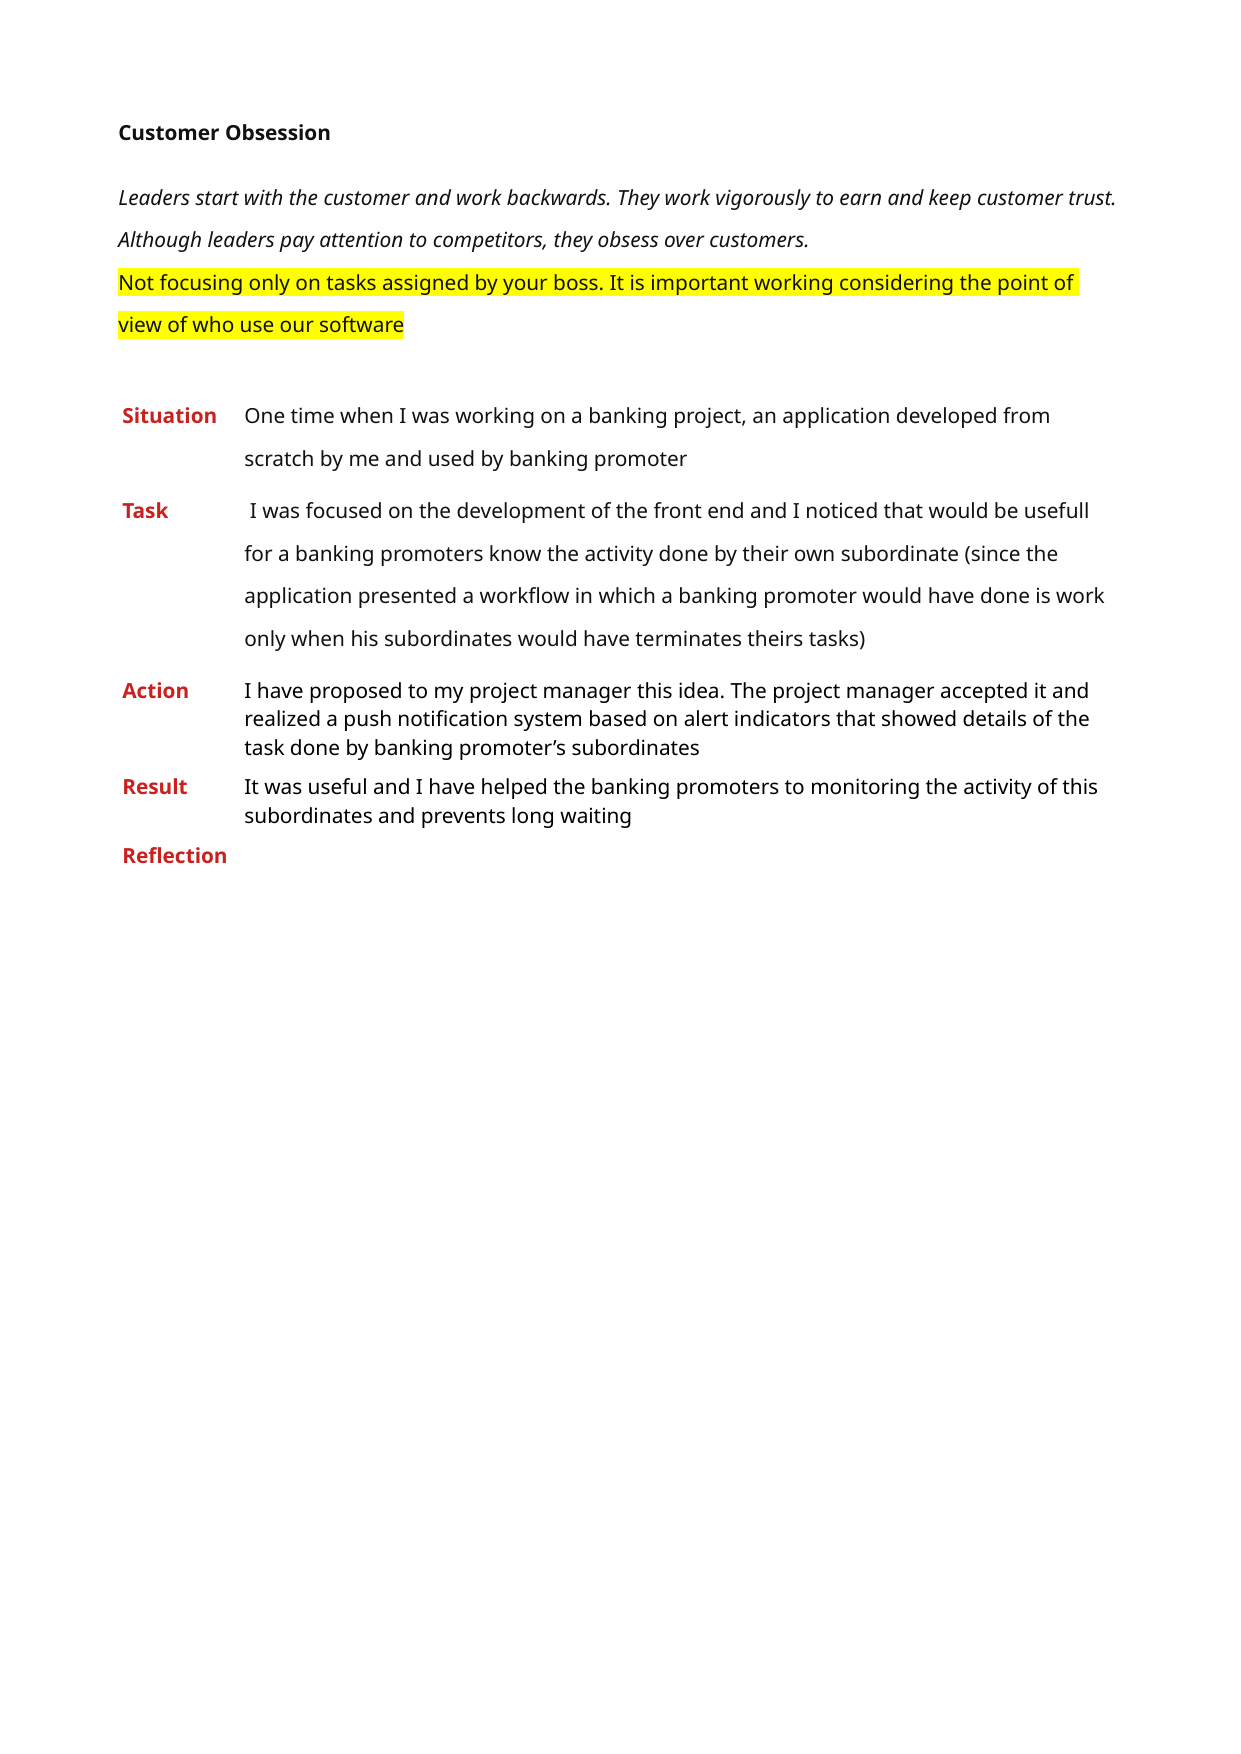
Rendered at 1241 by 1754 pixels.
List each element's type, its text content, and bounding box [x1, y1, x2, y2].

subtitle Customer Obsession [118, 118, 1122, 147]
table_cell [238, 835, 1122, 887]
table_cell Reflection [116, 835, 238, 887]
table_cell Task [116, 490, 238, 670]
table_cell I have proposed to my project manager this idea. The project manager accepted it and realized a push notification system based on alert indicators that showed details of the task done by banking promoter’s subordinates [238, 670, 1122, 767]
text Not focusing only on tasks assigned by your boss. It is important working considering the point of view of who use our software [118, 268, 1122, 339]
text Leaders start with the customer and work backwards. They work vigorously to earn and keep customer trust. Although leaders pay attention to competitors, they obsess over customers. [118, 183, 1122, 254]
table_cell Result [116, 767, 238, 835]
table_cell Action [116, 670, 238, 767]
table_header Situation [116, 396, 238, 490]
table_header One time when I was working on a banking project, an application developed from scratch by me and used by banking promoter [238, 396, 1122, 490]
table_cell It was useful and I have helped the banking promoters to monitoring the activity of this subordinates and prevents long waiting [238, 767, 1122, 835]
table_cell I was focused on the development of the front end and I noticed that would be usefull for a banking promoters know the activity done by their own subordinate (since the application presented a workflow in which a banking promoter would have done is work only when his subordinates would have terminates theirs tasks) [238, 490, 1122, 670]
